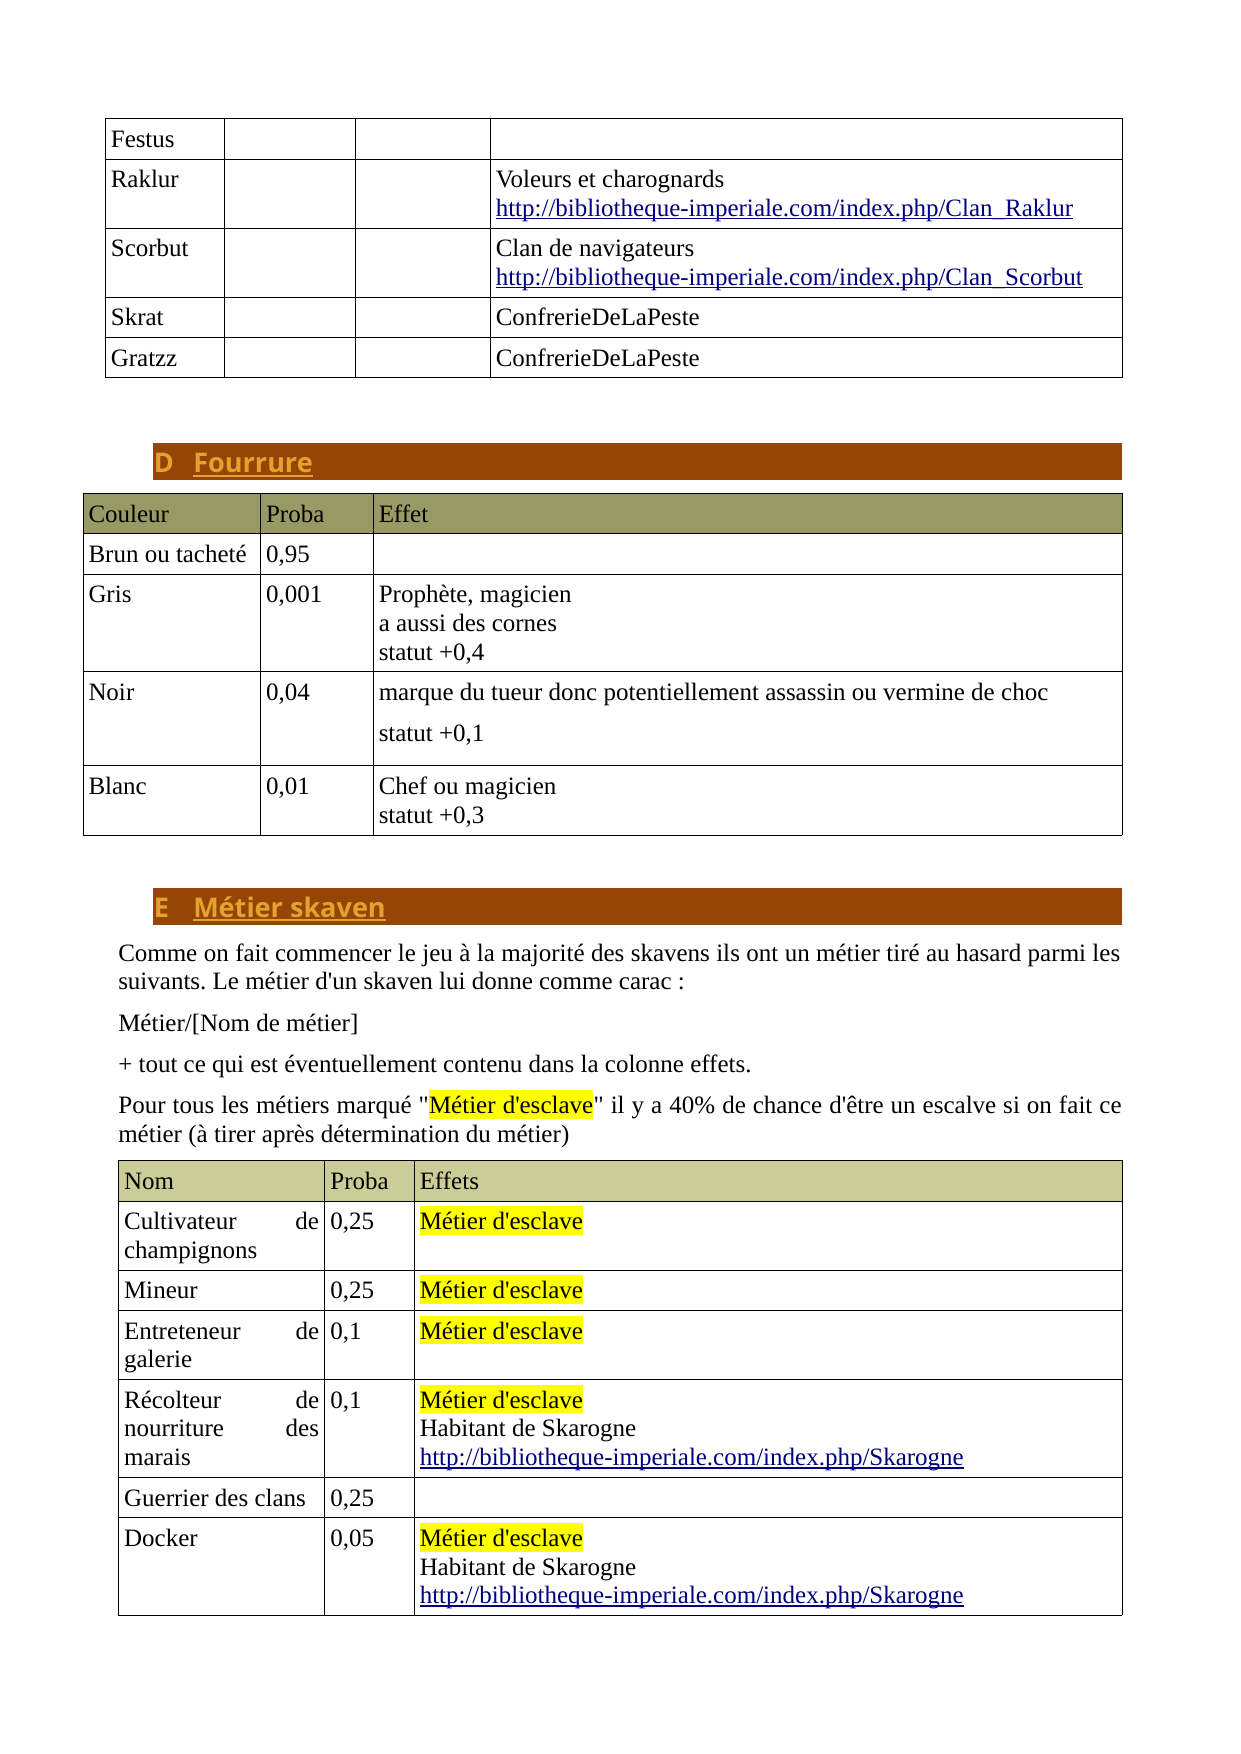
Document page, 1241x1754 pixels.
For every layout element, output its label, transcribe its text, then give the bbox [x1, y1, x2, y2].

table_header Proba [261, 494, 373, 533]
table_cell Cultivateur de champignons [119, 1202, 324, 1269]
table_cell Skrat [106, 298, 224, 337]
table_header Effet [374, 494, 1122, 533]
table_cell 0,01 [261, 766, 373, 834]
table_cell 0,05 [325, 1518, 414, 1615]
table_cell [225, 160, 355, 227]
table_cell Festus [106, 119, 224, 158]
table_cell Noir [84, 672, 260, 765]
table_cell 0,04 [261, 672, 373, 765]
table_cell Clan de navigateurs http://bibliotheque-imperiale.com/index.php/Clan_Scorbut [491, 229, 1122, 297]
table_cell [356, 160, 490, 227]
table_cell [356, 229, 490, 297]
table_cell 0,95 [261, 534, 373, 573]
table_cell 0,25 [325, 1271, 414, 1310]
table_cell Docker [119, 1518, 324, 1615]
table_header Couleur [84, 494, 260, 533]
table_cell Prophète, magicien a aussi des cornes statut +0,4 [374, 575, 1122, 671]
table_cell Gratzz [106, 338, 224, 377]
table_cell [356, 119, 490, 158]
table_cell 0,25 [325, 1202, 414, 1269]
table_cell Récolteur de nourriture des marais [119, 1380, 324, 1477]
subtitle Métier skaven [153, 888, 1122, 925]
table_cell [491, 119, 1122, 158]
table_header Effets [415, 1161, 1122, 1201]
table_cell Métier d'esclave [415, 1271, 1122, 1310]
table_cell Guerrier des clans [119, 1478, 324, 1517]
table_cell Métier d'esclave Habitant de Skarogne http://bibliotheque-imperiale.com/index.php/Skarogne [415, 1380, 1122, 1477]
table_cell [356, 338, 490, 377]
table_cell Chef ou magicien statut +0,3 [374, 766, 1122, 834]
text Métier/[Nom de métier] [118, 1008, 1122, 1036]
table_cell Scorbut [106, 229, 224, 297]
table_cell Métier d'esclave [415, 1202, 1122, 1269]
table_cell [225, 298, 355, 337]
table_cell Métier d'esclave [415, 1311, 1122, 1379]
subtitle Fourrure [153, 443, 1122, 480]
table_cell ConfrerieDeLaPeste [491, 338, 1122, 377]
table_cell Raklur [106, 160, 224, 227]
table_cell Mineur [119, 1271, 324, 1310]
table_cell [415, 1478, 1122, 1517]
table_cell [225, 338, 355, 377]
table_cell 0,1 [325, 1380, 414, 1477]
text Pour tous les métiers marqué "Métier d'esclave" il y a 40% de chance d'être un escalve si on fait ce métier (à tirer après détermination du métier) [118, 1090, 1122, 1148]
table_cell marque du tueur donc potentiellement assassin ou vermine de choc statut +0,1 [374, 672, 1122, 765]
table_cell [356, 298, 490, 337]
table_cell ConfrerieDeLaPeste [491, 298, 1122, 337]
table_cell 0,1 [325, 1311, 414, 1379]
table_cell Brun ou tacheté [84, 534, 260, 573]
text Comme on fait commencer le jeu à la majorité des skavens ils ont un métier tiré au hasard parmi les suivants. Le métier d'un skaven lui donne comme carac : [118, 938, 1122, 995]
table_cell [374, 534, 1122, 573]
text + tout ce qui est éventuellement contenu dans la colonne effets. [118, 1049, 1122, 1078]
table_cell Gris [84, 575, 260, 671]
table_cell 0,25 [325, 1478, 414, 1517]
table_header Proba [325, 1161, 414, 1201]
table_cell Entreteneur de galerie [119, 1311, 324, 1379]
table_cell 0,001 [261, 575, 373, 671]
table_cell [225, 229, 355, 297]
table_cell Voleurs et charognards http://bibliotheque-imperiale.com/index.php/Clan_Raklur [491, 160, 1122, 227]
table_cell Blanc [84, 766, 260, 834]
table_cell [225, 119, 355, 158]
table_header Nom [119, 1161, 324, 1201]
table_cell Métier d'esclave Habitant de Skarogne http://bibliotheque-imperiale.com/index.php/Skarogne [415, 1518, 1122, 1615]
